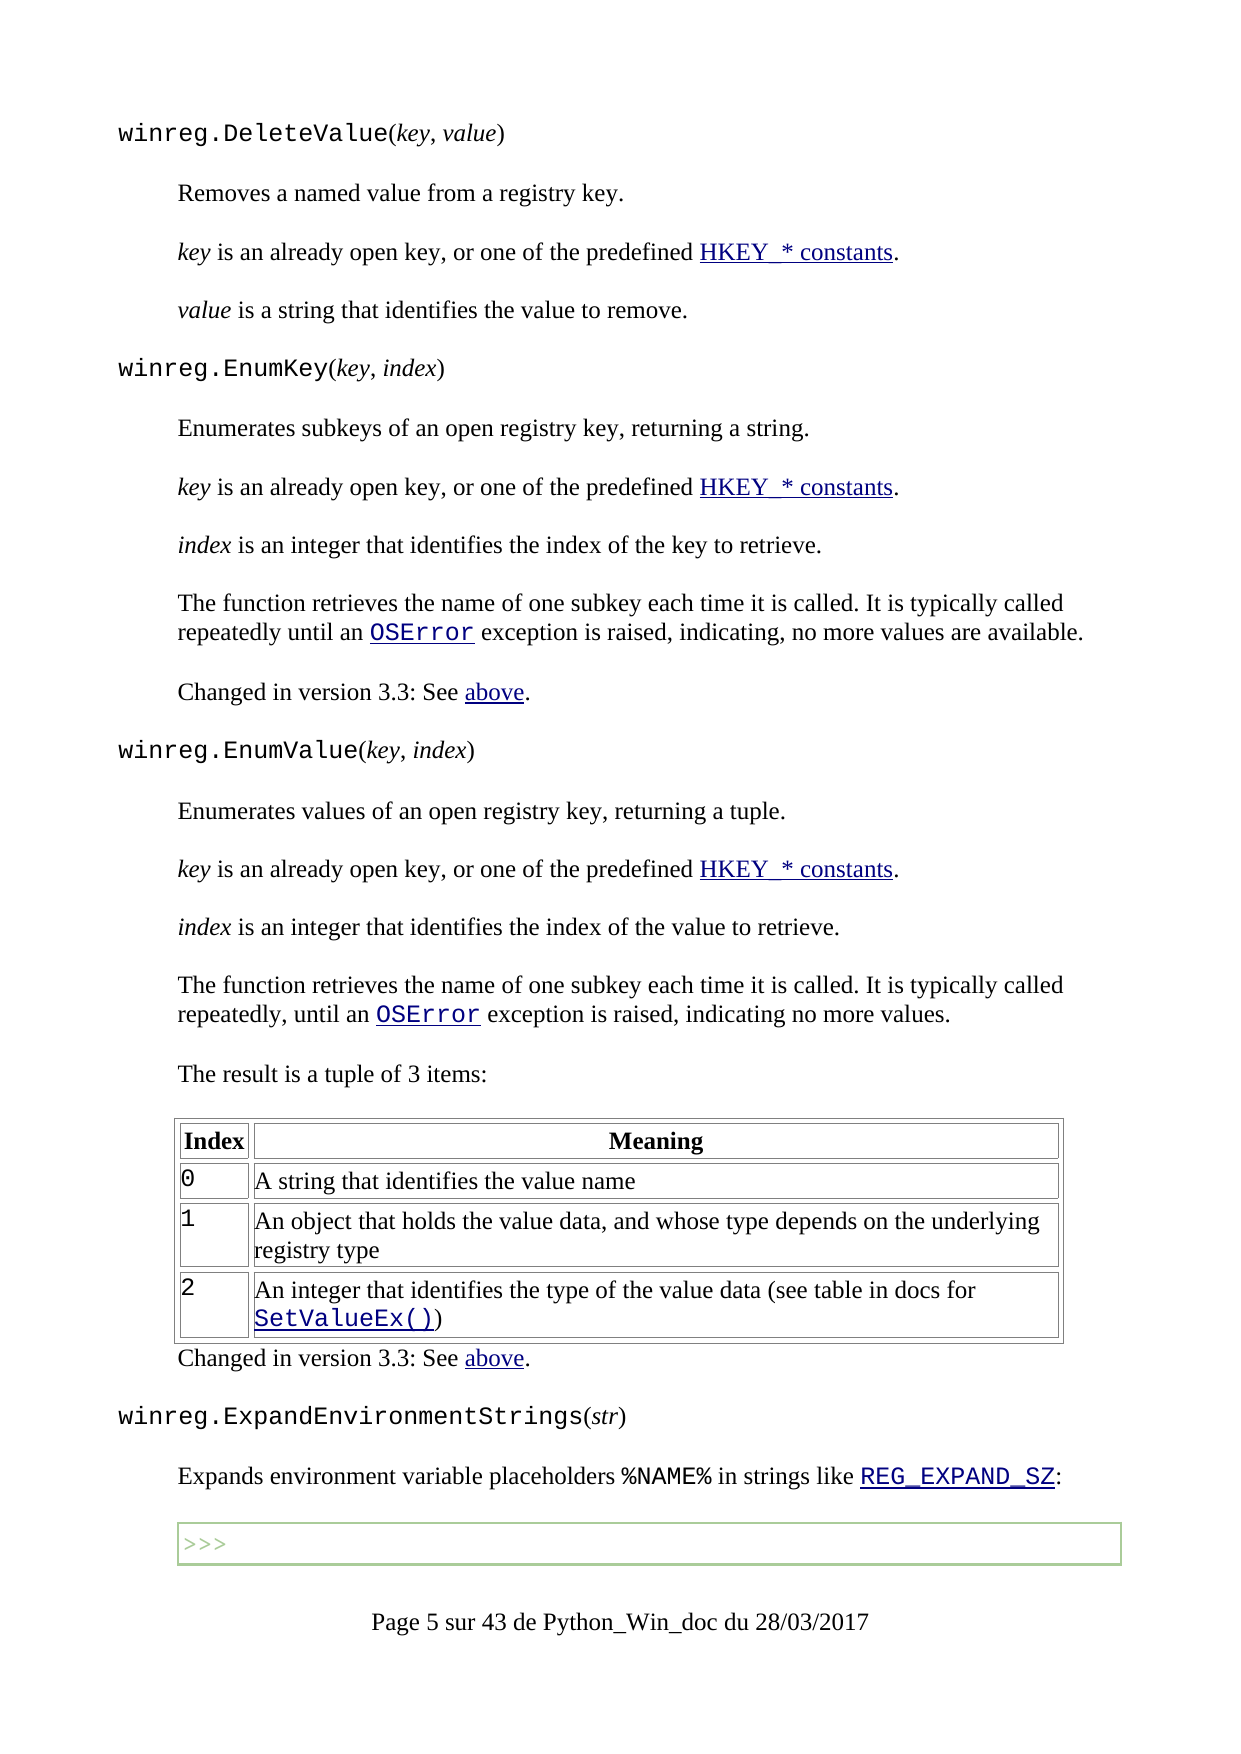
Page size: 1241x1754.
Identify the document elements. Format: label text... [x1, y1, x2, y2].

subtitle winreg.ExpandEnvironmentStrings(str) [118, 1401, 1122, 1432]
table_cell A string that identifies the value name [251, 1158, 1061, 1198]
list Enumerates subkeys of an open registry key, returning a string. [177, 413, 1122, 442]
subtitle winreg.EnumValue(key, index) [118, 735, 1122, 766]
table_cell 2 [177, 1266, 251, 1337]
list key is an already open key, or one of the predefined HKEY_* constants. [177, 472, 1122, 500]
list The function retrieves the name of one subkey each time it is called. It is typically called repeatedly, until an OSError exception is raised, indicating no more values. [177, 970, 1122, 1030]
list Changed in version 3.3: See above. [177, 1343, 1122, 1371]
list index is an integer that identifies the index of the key to retrieve. [177, 530, 1122, 559]
table_cell 0 [177, 1158, 251, 1198]
list Changed in version 3.3: See above. [177, 677, 1122, 706]
list Removes a named value from a registry key. [177, 178, 1122, 207]
subtitle winreg.DeleteValue(key, value) [118, 118, 1122, 149]
table_cell An object that holds the value data, and whose type depends on the underlying registry type [251, 1198, 1061, 1266]
subtitle winreg.EnumKey(key, index) [118, 353, 1122, 384]
list Expands environment variable placeholders %NAME% in strings like REG_EXPAND_SZ: [177, 1461, 1122, 1492]
table_cell An integer that identifies the type of the value data (see table in docs for SetValueEx()) [251, 1266, 1061, 1337]
list >>> [179, 1524, 1120, 1563]
list index is an integer that identifies the index of the value to retrieve. [177, 912, 1122, 941]
list The function retrieves the name of one subkey each time it is called. It is typically called repeatedly until an OSError exception is raised, indicating, no more values are available. [177, 588, 1122, 648]
list key is an already open key, or one of the predefined HKEY_* constants. [177, 854, 1122, 883]
list Enumerates values of an open registry key, returning a tuple. [177, 796, 1122, 824]
list value is a string that identifies the value to remove. [177, 295, 1122, 324]
list key is an already open key, or one of the predefined HKEY_* constants. [177, 237, 1122, 265]
table_cell 1 [177, 1198, 251, 1266]
list The result is a tuple of 3 items: [177, 1059, 1122, 1088]
table_header Meaning [251, 1119, 1061, 1158]
table_header Index [177, 1119, 251, 1158]
